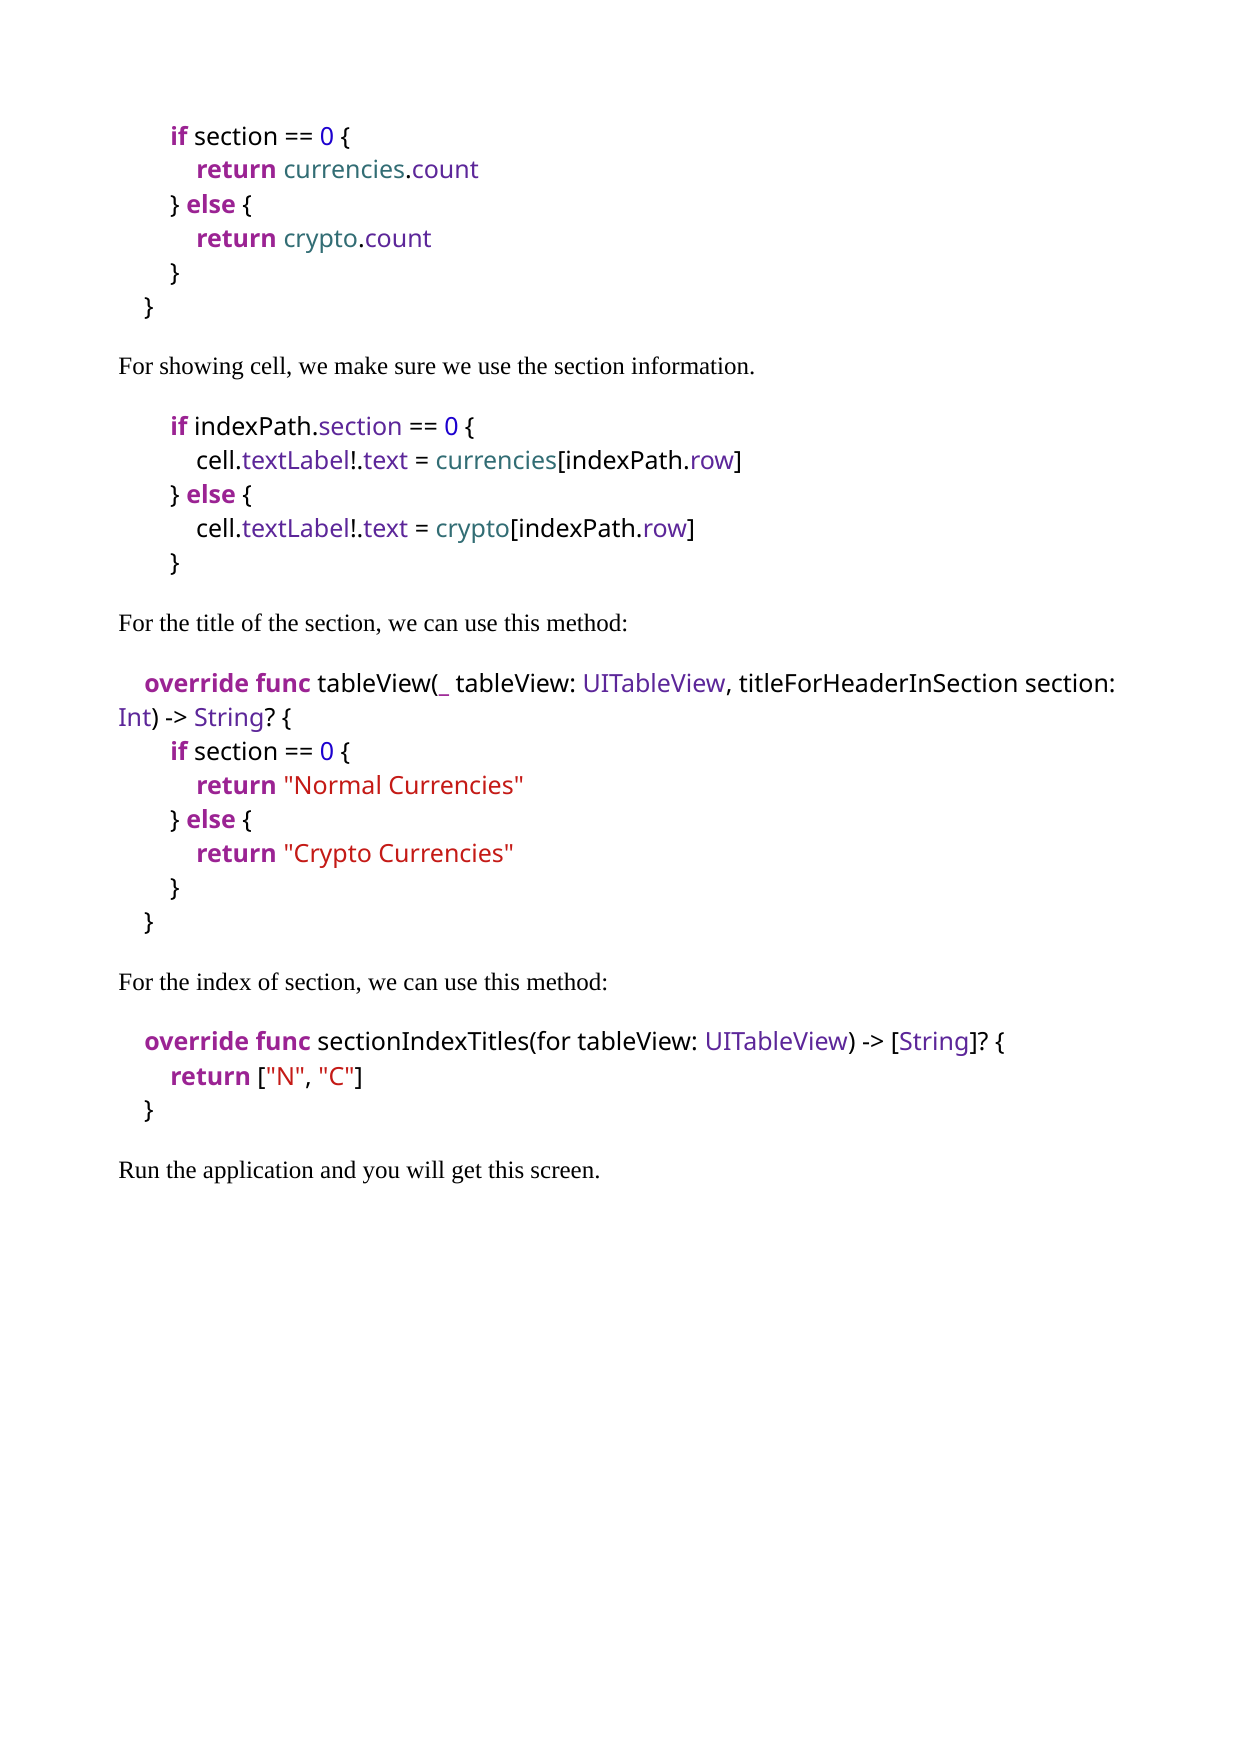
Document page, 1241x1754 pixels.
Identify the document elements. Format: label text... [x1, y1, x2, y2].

text For the title of the section, we can use this method: [118, 608, 1122, 637]
text } [118, 254, 1122, 288]
text override func sectionIndexTitles(for tableView: UITableView) -> [String]? { [118, 1024, 1122, 1058]
text return crypto.count [118, 220, 1122, 254]
text return "Crypto Currencies" [118, 836, 1122, 870]
text } else { [118, 802, 1122, 836]
text } [118, 870, 1122, 904]
text For the index of section, we can use this method: [118, 967, 1122, 995]
text } [118, 1092, 1122, 1126]
text cell.textLabel!.text = crypto[indexPath.row] [118, 511, 1122, 545]
text return "Normal Currencies" [118, 767, 1122, 802]
text } [118, 904, 1122, 938]
text } else { [118, 477, 1122, 511]
text override func tableView(_ tableView: UITableView, titleForHeaderInSection section: Int) -> String? { [118, 665, 1122, 733]
text if section == 0 { [118, 733, 1122, 767]
text if section == 0 { [118, 118, 1122, 152]
text Run the application and you will get this screen. [118, 1155, 1122, 1184]
text return ["N", "C"] [118, 1058, 1122, 1092]
text } else { [118, 186, 1122, 220]
text For showing cell, we make sure we use the section information. [118, 351, 1122, 380]
text return currencies.count [118, 152, 1122, 186]
text cell.textLabel!.text = currencies[indexPath.row] [118, 443, 1122, 477]
text } [118, 545, 1122, 579]
text if indexPath.section == 0 { [118, 409, 1122, 443]
text } [118, 288, 1122, 322]
